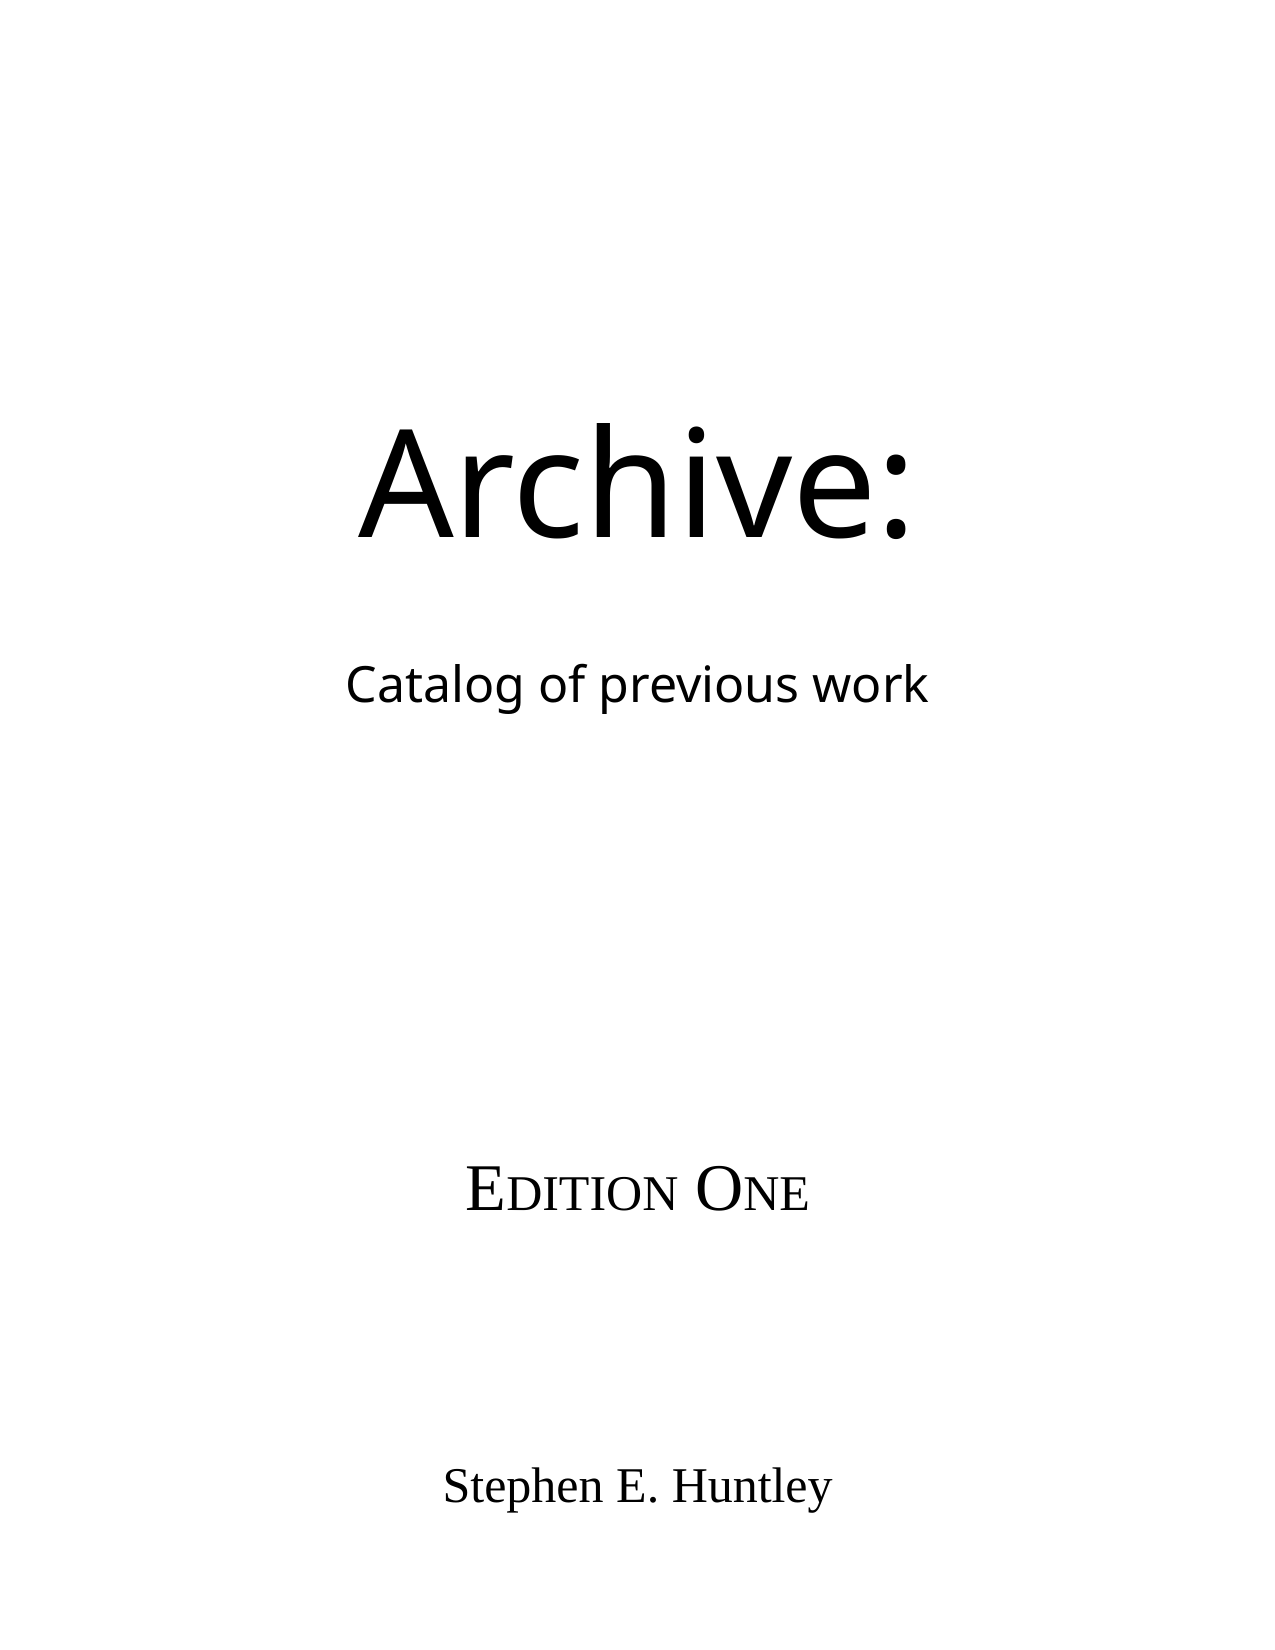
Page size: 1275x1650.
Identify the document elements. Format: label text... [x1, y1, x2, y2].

text Stephen E. Huntley [118, 1455, 1157, 1513]
text EDITION ONE [118, 1149, 1157, 1225]
text Catalog of previous work [118, 649, 1157, 717]
text Archive: [118, 377, 1157, 581]
